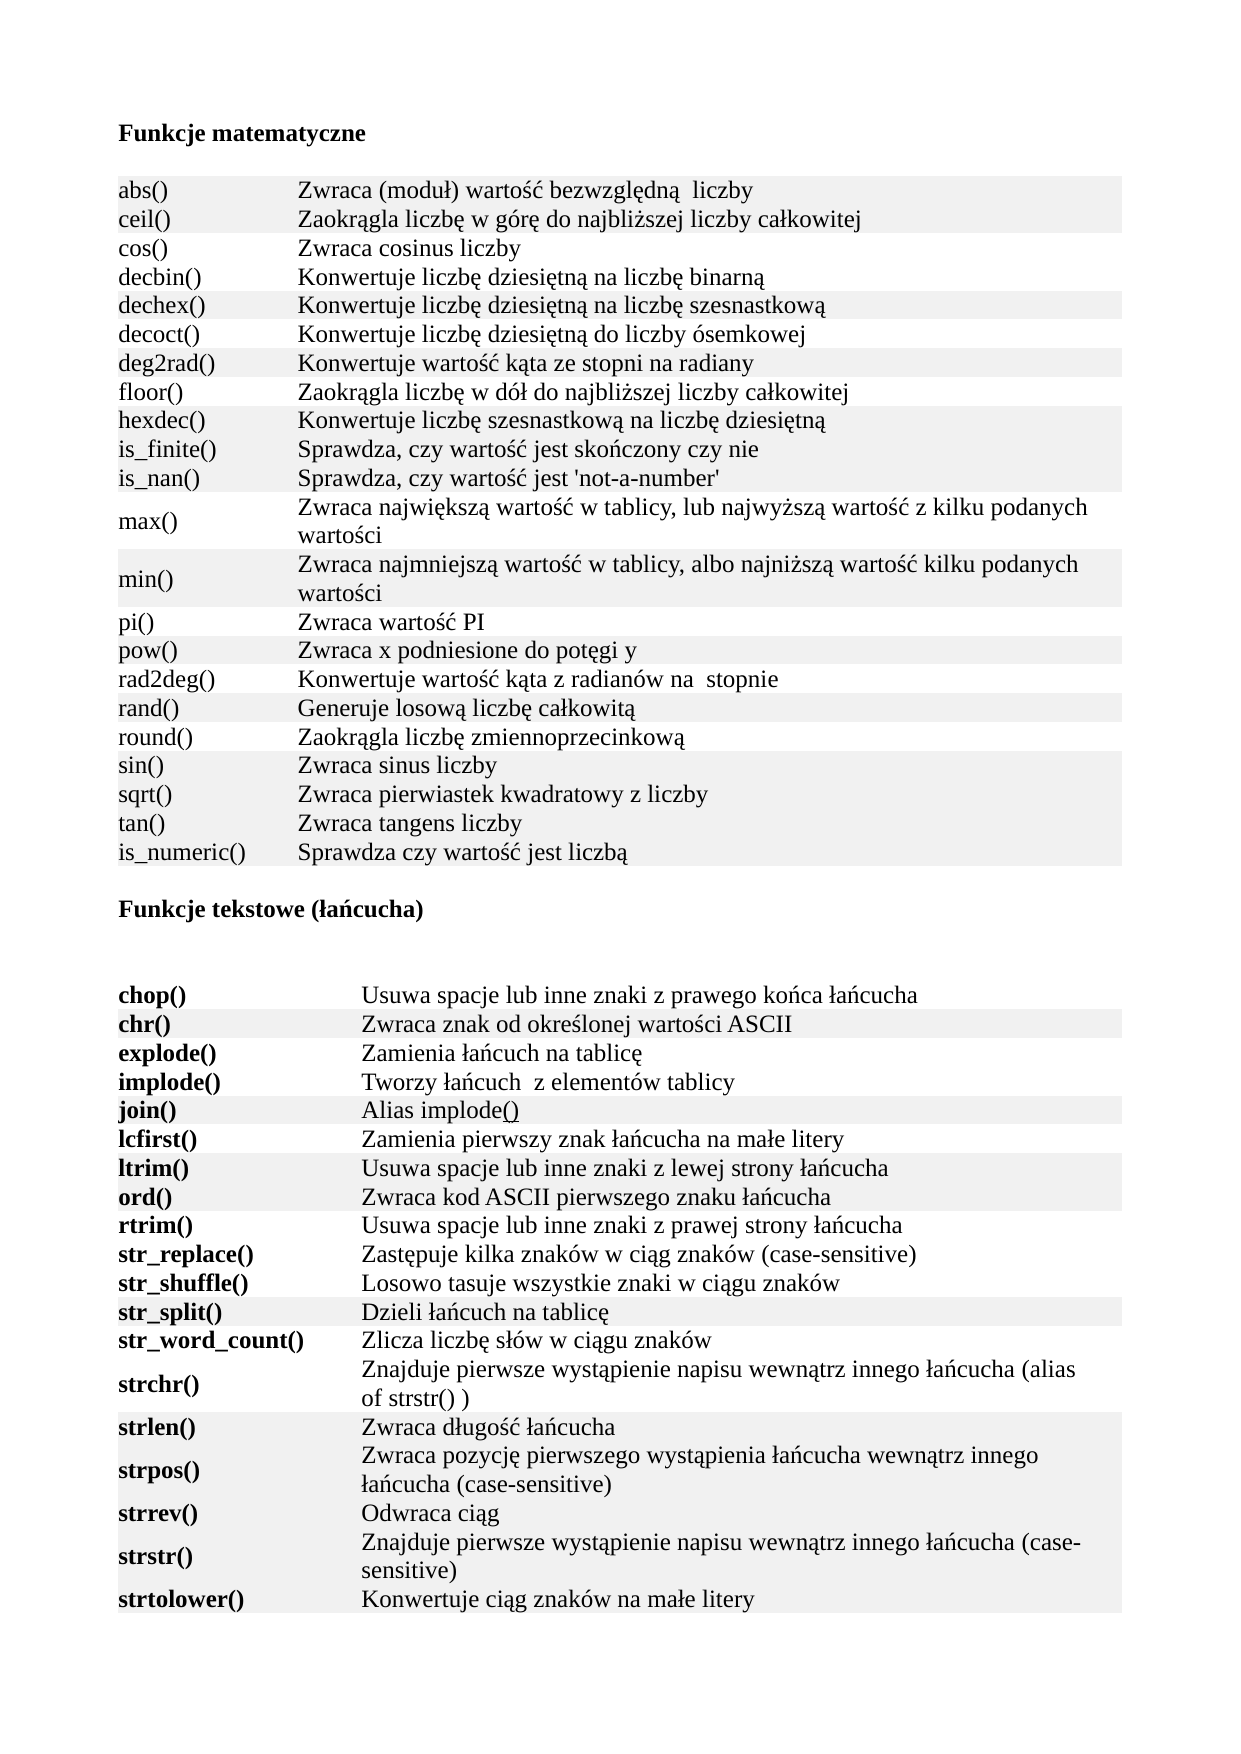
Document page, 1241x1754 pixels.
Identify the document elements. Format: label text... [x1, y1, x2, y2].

table_cell Zwraca długość łańcucha [361, 1412, 1122, 1441]
table_cell Zamienia łańcuch na tablicę [361, 1038, 1122, 1067]
table_cell decbin() [118, 262, 297, 291]
text Funkcje matematyczne [118, 118, 1122, 147]
table_cell Konwertuje wartość kąta z radianów na stopnie [298, 664, 1122, 693]
table_cell ceil() [118, 204, 297, 233]
table_cell Zwraca znak od określonej wartości ASCII [361, 1009, 1122, 1038]
table_cell Dzieli łańcuch na tablicę [361, 1297, 1122, 1326]
table_cell chr() [118, 1009, 361, 1038]
table_cell str_shuffle() [118, 1268, 361, 1297]
table_cell str_word_count() [118, 1326, 361, 1354]
table_cell strpos() [118, 1441, 361, 1498]
table_cell Konwertuje liczbę dziesiętną na liczbę binarną [298, 262, 1122, 291]
table_cell strchr() [118, 1354, 361, 1412]
table_cell dechex() [118, 291, 297, 319]
table_cell Zwraca kod ASCII pierwszego znaku łańcucha [361, 1182, 1122, 1211]
table_cell Znajduje pierwsze wystąpienie napisu wewnątrz innego łańcucha (alias of strstr() ) [361, 1354, 1122, 1412]
table_cell hexdec() [118, 406, 297, 434]
table_cell decoct() [118, 319, 297, 348]
table_cell lcfirst() [118, 1124, 361, 1153]
table_cell round() [118, 722, 297, 751]
table_cell is_finite() [118, 434, 297, 463]
table_cell Tworzy łańcuch z elementów tablicy [361, 1067, 1122, 1096]
table_cell is_numeric() [118, 837, 297, 866]
table_cell Sprawdza czy wartość jest liczbą [298, 837, 1122, 866]
table_cell Zwraca największą wartość w tablicy, lub najwyższą wartość z kilku podanych wartości [298, 492, 1122, 549]
table_cell Konwertuje wartość kąta ze stopni na radiany [298, 348, 1122, 377]
table_cell cos() [118, 233, 297, 262]
table_cell Zwraca najmniejszą wartość w tablicy, albo najniższą wartość kilku podanych wartości [298, 549, 1122, 607]
text Funkcje tekstowe (łańcucha) [118, 894, 1122, 923]
table_cell floor() [118, 377, 297, 406]
table_cell Zwraca cosinus liczby [298, 233, 1122, 262]
table_cell Zastępuje kilka znaków w ciąg znaków (case-sensitive) [361, 1239, 1122, 1268]
table_cell rtrim() [118, 1211, 361, 1239]
table_cell Alias implode() [361, 1096, 1122, 1124]
table_cell pow() [118, 636, 297, 664]
table_cell explode() [118, 1038, 361, 1067]
table_cell Zaokrągla liczbę w dół do najbliższej liczby całkowitej [298, 377, 1122, 406]
table_cell ltrim() [118, 1153, 361, 1182]
table_cell Usuwa spacje lub inne znaki z prawej strony łańcucha [361, 1211, 1122, 1239]
table_cell implode() [118, 1067, 361, 1096]
table_cell tan() [118, 808, 297, 837]
table_cell Zwraca x podniesione do potęgi y [298, 636, 1122, 664]
table_cell rad2deg() [118, 664, 297, 693]
table_header Zwraca (moduł) wartość bezwzględną liczby [298, 176, 1122, 204]
table_header abs() [118, 176, 297, 204]
table_cell Odwraca ciąg [361, 1498, 1122, 1527]
table_cell min() [118, 549, 297, 607]
table_cell Zwraca tangens liczby [298, 808, 1122, 837]
table_cell Konwertuje liczbę dziesiętną na liczbę szesnastkową [298, 291, 1122, 319]
table_cell sqrt() [118, 779, 297, 808]
table_cell Losowo tasuje wszystkie znaki w ciągu znaków [361, 1268, 1122, 1297]
table_cell sin() [118, 751, 297, 779]
table_cell strstr() [118, 1527, 361, 1584]
table_cell max() [118, 492, 297, 549]
table_cell Konwertuje liczbę dziesiętną do liczby ósemkowej [298, 319, 1122, 348]
table_cell Konwertuje liczbę szesnastkową na liczbę dziesiętną [298, 406, 1122, 434]
table_cell Zlicza liczbę słów w ciągu znaków [361, 1326, 1122, 1354]
table_cell str_split() [118, 1297, 361, 1326]
table_cell Zwraca pozycję pierwszego wystąpienia łańcucha wewnątrz innego łańcucha (case-sensitive) [361, 1441, 1122, 1498]
table_cell Sprawdza, czy wartość jest 'not-a-number' [298, 463, 1122, 492]
table_cell Konwertuje ciąg znaków na małe litery [361, 1584, 1122, 1613]
table_cell Zwraca wartość PI [298, 607, 1122, 636]
table_cell rand() [118, 693, 297, 722]
table_cell strrev() [118, 1498, 361, 1527]
table_cell pi() [118, 607, 297, 636]
table_cell Usuwa spacje lub inne znaki z lewej strony łańcucha [361, 1153, 1122, 1182]
table_cell is_nan() [118, 463, 297, 492]
table_header chop() [118, 981, 361, 1009]
table_cell Zaokrągla liczbę zmiennoprzecinkową [298, 722, 1122, 751]
table_cell Zaokrągla liczbę w górę do najbliższej liczby całkowitej [298, 204, 1122, 233]
table_cell Generuje losową liczbę całkowitą [298, 693, 1122, 722]
table_cell strlen() [118, 1412, 361, 1441]
table_cell join() [118, 1096, 361, 1124]
table_cell deg2rad() [118, 348, 297, 377]
table_cell Zwraca pierwiastek kwadratowy z liczby [298, 779, 1122, 808]
table_cell strtolower() [118, 1584, 361, 1613]
table_cell str_replace() [118, 1239, 361, 1268]
table_cell Sprawdza, czy wartość jest skończony czy nie [298, 434, 1122, 463]
table_cell Znajduje pierwsze wystąpienie napisu wewnątrz innego łańcucha (case-sensitive) [361, 1527, 1122, 1584]
table_header Usuwa spacje lub inne znaki z prawego końca łańcucha [361, 981, 1122, 1009]
table_cell Zamienia pierwszy znak łańcucha na małe litery [361, 1124, 1122, 1153]
table_cell Zwraca sinus liczby [298, 751, 1122, 779]
table_cell ord() [118, 1182, 361, 1211]
